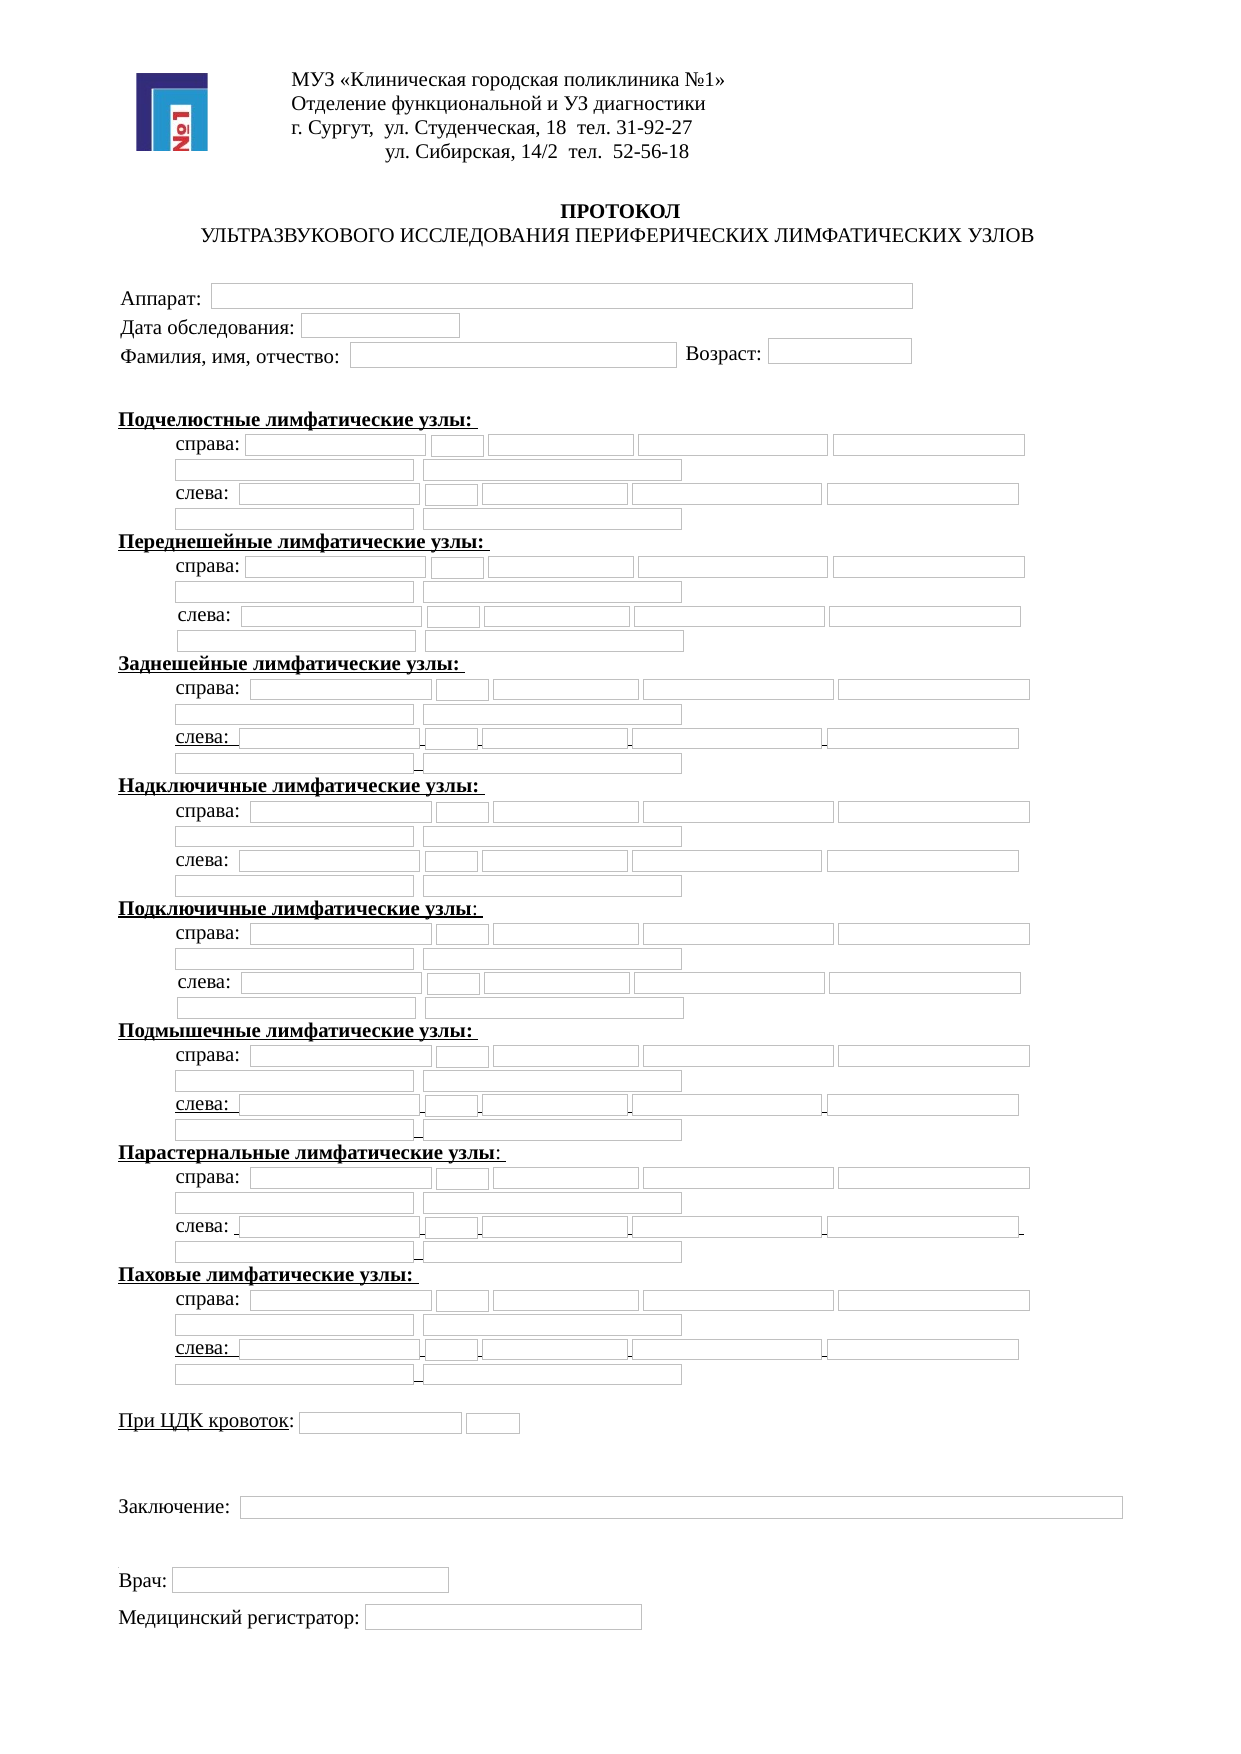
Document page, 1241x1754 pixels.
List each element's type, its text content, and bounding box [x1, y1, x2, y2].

text Паховые лимфатические узлы: [118, 1262, 1122, 1286]
table_header [118, 67, 291, 175]
text Подчелюстные лимфатические узлы: [118, 407, 1122, 431]
text УЛЬТРАЗВУКОВОГО ИССЛЕДОВАНИЯ ПЕРИФЕРИЧЕСКИХ ЛИМФАТИЧЕСКИХ УЗЛОВ [118, 223, 1122, 247]
text справа: [175, 1042, 1122, 1091]
text слева: [175, 1213, 1122, 1262]
text [449, 1567, 1122, 1592]
text слева: [175, 724, 1122, 773]
text слева: [175, 1091, 1122, 1140]
text Заключение: [118, 1494, 1122, 1518]
text слева: [177, 602, 1122, 651]
text Медицинский регистратор: [118, 1604, 365, 1629]
text справа: [175, 1286, 1122, 1335]
table_header МУЗ «Клиническая городская поликлиника №1» Отделение функциональной и УЗ диагностики г. Сургут, ул. Студенческая, 18 тел. 31-92-27 ул. Сибирская, 14/2 тел. 52-56-18 [291, 67, 1122, 175]
text справа: [175, 553, 1122, 602]
text Заднешейные лимфатические узлы: [118, 651, 1122, 675]
subtitle ПРОТОКОЛ [118, 199, 1122, 223]
text Надключичные лимфатические узлы: [118, 773, 1122, 797]
text слева: [177, 969, 1122, 1018]
text слева: [175, 847, 1122, 896]
text справа: [175, 1164, 1122, 1213]
text [642, 1604, 1122, 1629]
text слева: [175, 1335, 1122, 1384]
text справа: [175, 675, 1122, 724]
text справа: [175, 920, 1122, 969]
text справа: [175, 431, 1122, 480]
text Переднешейные лимфатические узлы: [118, 529, 1122, 553]
text Парастернальные лимфатические узлы: [118, 1140, 1122, 1164]
text справа: [175, 797, 1122, 847]
text слева: [175, 480, 1122, 529]
text Врач: [118, 1567, 172, 1592]
text Подключичные лимфатические узлы: [118, 896, 1122, 920]
text При ЦДК кровоток: [118, 1408, 1122, 1433]
text Подмышечные лимфатические узлы: [118, 1018, 1122, 1042]
